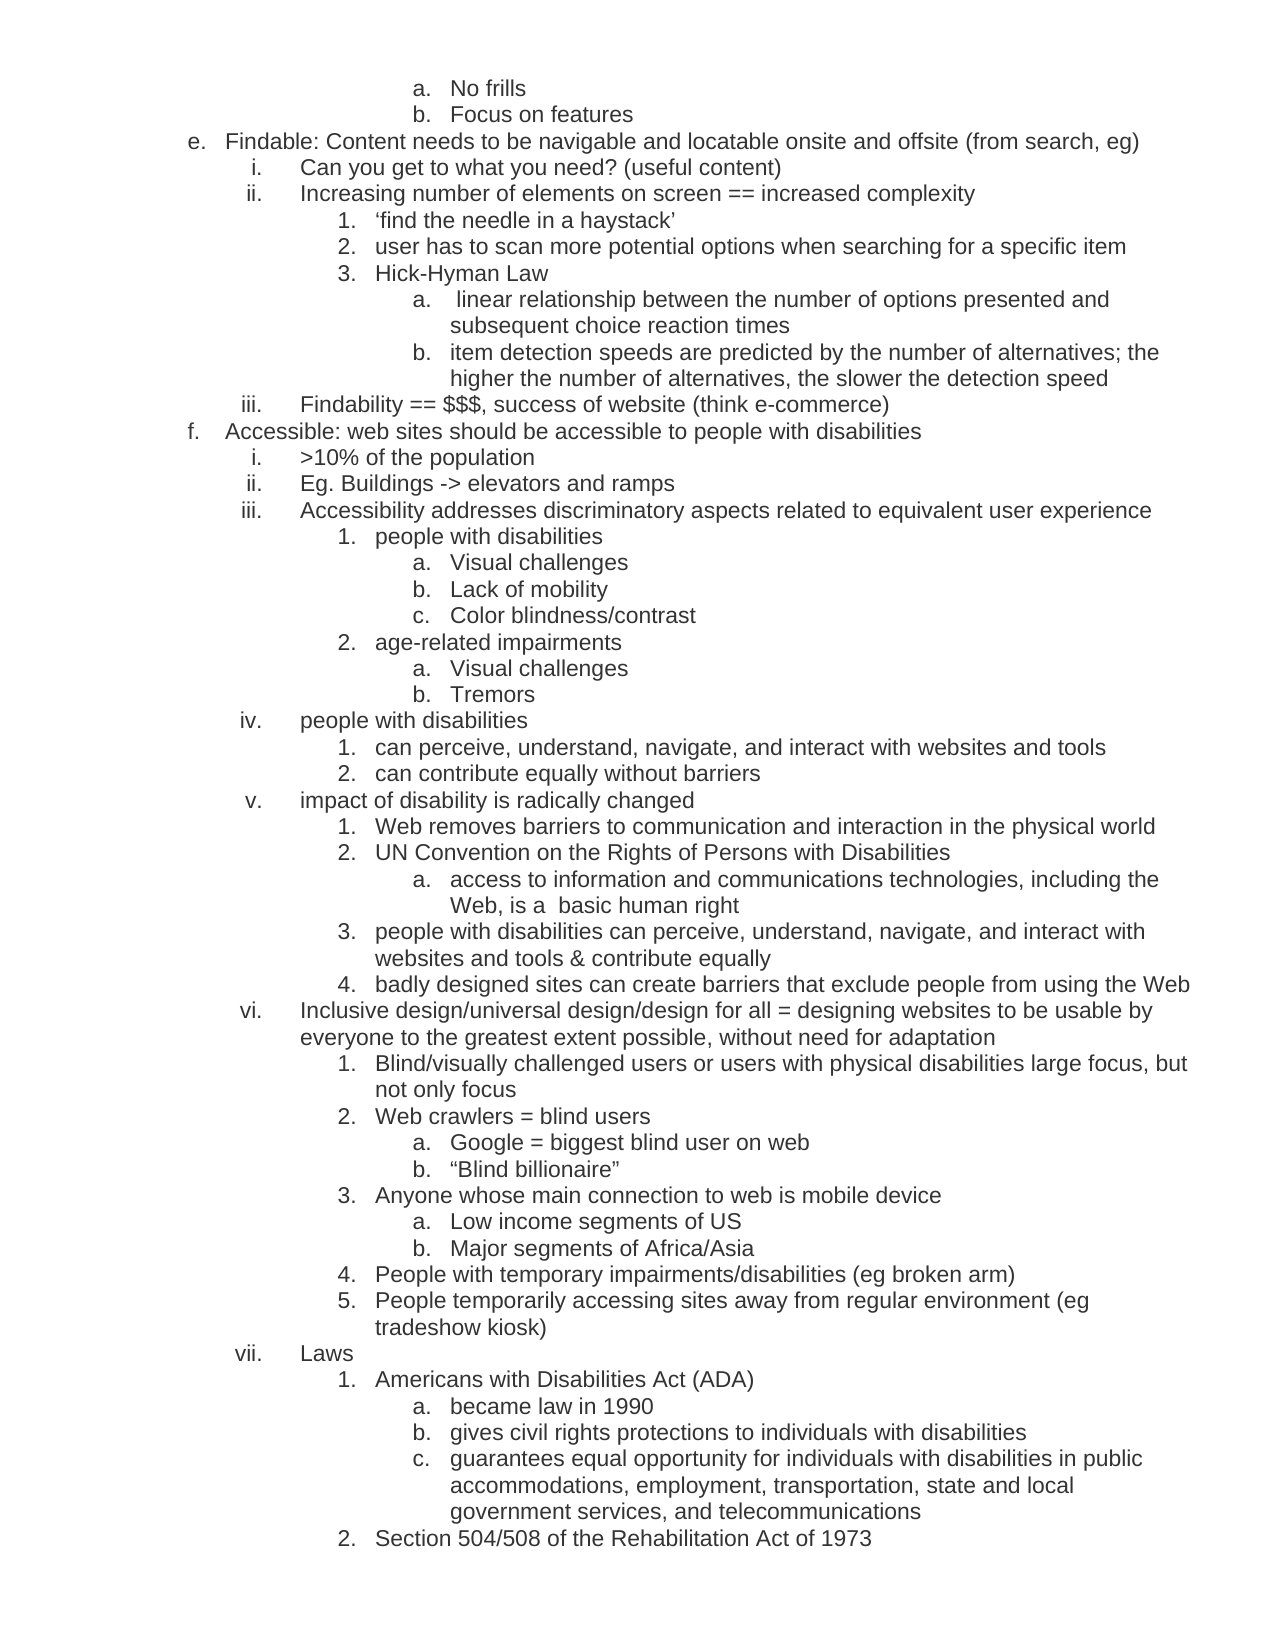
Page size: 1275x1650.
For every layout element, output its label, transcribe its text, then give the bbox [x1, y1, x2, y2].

list Americans with Disabilities Act (ADA) [337, 1366, 1200, 1393]
list People temporarily accessing sites away from regular environment (eg tradeshow kiosk) [337, 1287, 1200, 1340]
list guarantees equal opportunity for individuals with disabilities in public accommodations, employment, transportation, state and local government services, and telecommunications [412, 1445, 1200, 1524]
list People with temporary impairments/disabilities (eg broken arm) [337, 1261, 1200, 1287]
list Blind/visually challenged users or users with physical disabilities large focus, but not only focus [337, 1050, 1200, 1103]
list ‘find the needle in a haystack’ [337, 207, 1200, 233]
list Findable: Content needs to be navigable and locatable onsite and offsite (from search, eg) [187, 128, 1200, 154]
list gives civil rights protections to individuals with disabilities [412, 1419, 1200, 1445]
list Color blindness/contrast [412, 602, 1200, 628]
list people with disabilities can perceive, understand, navigate, and interact with websites and tools & contribute equally [337, 918, 1200, 971]
list Accessible: web sites should be accessible to people with disabilities [187, 418, 1200, 444]
list can perceive, understand, navigate, and interact with websites and tools [337, 734, 1200, 760]
list Findability == $$$, success of website (think e-commerce) [262, 391, 1200, 418]
list Web removes barriers to communication and interaction in the physical world [337, 813, 1200, 839]
list can contribute equally without barriers [337, 760, 1200, 787]
list Accessibility addresses discriminatory aspects related to equivalent user experience [262, 497, 1200, 523]
list people with disabilities [337, 523, 1200, 549]
list No frills [412, 75, 1200, 101]
list Can you get to what you need? (useful content) [262, 154, 1200, 180]
list age-related impairments [337, 628, 1200, 655]
list impact of disability is radically changed [262, 787, 1200, 813]
list Laws [262, 1340, 1200, 1366]
list became law in 1990 [412, 1393, 1200, 1419]
list Google = biggest blind user on web [412, 1129, 1200, 1156]
list Inclusive design/universal design/design for all = designing websites to be usable by everyone to the greatest extent possible, without need for adaptation [262, 997, 1200, 1050]
list item detection speeds are predicted by the number of alternatives; the higher the number of alternatives, the slower the detection speed [412, 338, 1200, 391]
list “Blind billionaire” [412, 1156, 1200, 1182]
list linear relationship between the number of options presented and subsequent choice reaction times [412, 286, 1200, 338]
list Tremors [412, 681, 1200, 707]
list Lack of mobility [412, 576, 1200, 602]
list Visual challenges [412, 655, 1200, 681]
list Web crawlers = blind users [337, 1103, 1200, 1129]
list Hick-Hyman Law [337, 259, 1200, 286]
list user has to scan more potential options when searching for a specific item [337, 233, 1200, 259]
list Increasing number of elements on screen == increased complexity [262, 180, 1200, 207]
list Major segments of Africa/Asia [412, 1234, 1200, 1261]
list UN Convention on the Rights of Persons with Disabilities [337, 839, 1200, 866]
list badly designed sites can create barriers that exclude people from using the Web [337, 971, 1200, 997]
list Focus on features [412, 101, 1200, 128]
list Anyone whose main connection to web is mobile device [337, 1182, 1200, 1208]
list people with disabilities [262, 707, 1200, 734]
list Low income segments of US [412, 1208, 1200, 1234]
list Eg. Buildings -> elevators and ramps [262, 470, 1200, 497]
list >10% of the population [262, 444, 1200, 470]
list Section 504/508 of the Rehabilitation Act of 1973 [337, 1524, 1200, 1551]
list Visual challenges [412, 549, 1200, 576]
list access to information and communications technologies, including the Web, is a basic human right [412, 866, 1200, 918]
